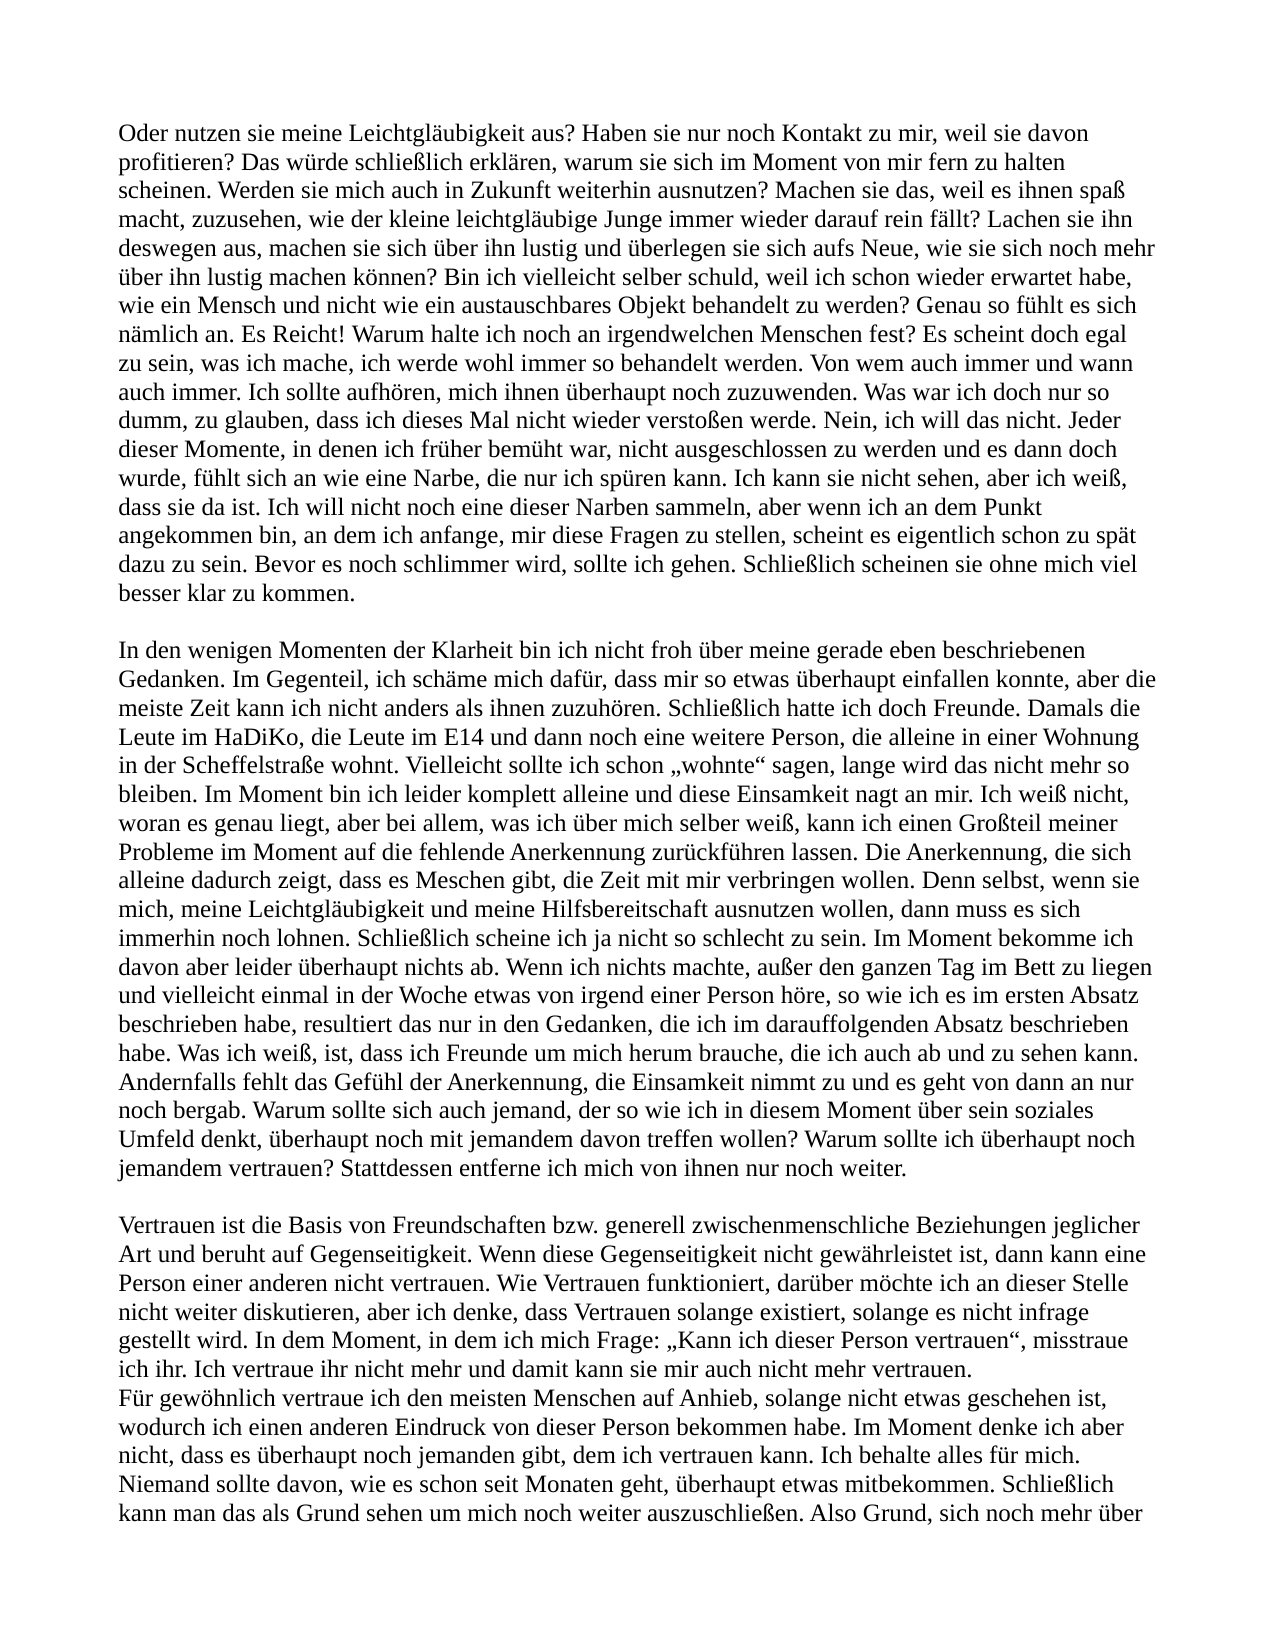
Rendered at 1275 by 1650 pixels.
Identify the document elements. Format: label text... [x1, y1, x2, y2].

text Oder nutzen sie meine Leichtgläubigkeit aus? Haben sie nur noch Kontakt zu mir, weil sie davon profitieren? Das würde schließlich erklären, warum sie sich im Moment von mir fern zu halten scheinen. Werden sie mich auch in Zukunft weiterhin ausnutzen? Machen sie das, weil es ihnen spaß macht, zuzusehen, wie der kleine leichtgläubige Junge immer wieder darauf rein fällt? Lachen sie ihn deswegen aus, machen sie sich über ihn lustig und überlegen sie sich aufs Neue, wie sie sich noch mehr über ihn lustig machen können? Bin ich vielleicht selber schuld, weil ich schon wieder erwartet habe, wie ein Mensch und nicht wie ein austauschbares Objekt behandelt zu werden? Genau so fühlt es sich nämlich an. Es Reicht! Warum halte ich noch an irgendwelchen Menschen fest? Es scheint doch egal zu sein, was ich mache, ich werde wohl immer so behandelt werden. Von wem auch immer und wann auch immer. Ich sollte aufhören, mich ihnen überhaupt noch zuzuwenden. Was war ich doch nur so dumm, zu glauben, dass ich dieses Mal nicht wieder verstoßen werde. Nein, ich will das nicht. Jeder dieser Momente, in denen ich früher bemüht war, nicht ausgeschlossen zu werden und es dann doch wurde, fühlt sich an wie eine Narbe, die nur ich spüren kann. Ich kann sie nicht sehen, aber ich weiß, dass sie da ist. Ich will nicht noch eine dieser Narben sammeln, aber wenn ich an dem Punkt angekommen bin, an dem ich anfange, mir diese Fragen zu stellen, scheint es eigentlich schon zu spät dazu zu sein. Bevor es noch schlimmer wird, sollte ich gehen. Schließlich scheinen sie ohne mich viel besser klar zu kommen. [118, 118, 1157, 607]
text Für gewöhnlich vertraue ich den meisten Menschen auf Anhieb, solange nicht etwas geschehen ist, wodurch ich einen anderen Eindruck von dieser Person bekommen habe. Im Moment denke ich aber nicht, dass es überhaupt noch jemanden gibt, dem ich vertrauen kann. Ich behalte alles für mich. Niemand sollte davon, wie es schon seit Monaten geht, überhaupt etwas mitbekommen. Schließlich kann man das als Grund sehen um mich noch weiter auszuschließen. Also Grund, sich noch mehr über [118, 1383, 1157, 1527]
text In den wenigen Momenten der Klarheit bin ich nicht froh über meine gerade eben beschriebenen Gedanken. Im Gegenteil, ich schäme mich dafür, dass mir so etwas überhaupt einfallen konnte, aber die meiste Zeit kann ich nicht anders als ihnen zuzuhören. Schließlich hatte ich doch Freunde. Damals die Leute im HaDiKo, die Leute im E14 und dann noch eine weitere Person, die alleine in einer Wohnung in der Scheffelstraße wohnt. Vielleicht sollte ich schon „wohnte“ sagen, lange wird das nicht mehr so bleiben. Im Moment bin ich leider komplett alleine und diese Einsamkeit nagt an mir. Ich weiß nicht, woran es genau liegt, aber bei allem, was ich über mich selber weiß, kann ich einen Großteil meiner Probleme im Moment auf die fehlende Anerkennung zurückführen lassen. Die Anerkennung, die sich alleine dadurch zeigt, dass es Meschen gibt, die Zeit mit mir verbringen wollen. Denn selbst, wenn sie mich, meine Leichtgläubigkeit und meine Hilfsbereitschaft ausnutzen wollen, dann muss es sich immerhin noch lohnen. Schließlich scheine ich ja nicht so schlecht zu sein. Im Moment bekomme ich davon aber leider überhaupt nichts ab. Wenn ich nichts machte, außer den ganzen Tag im Bett zu liegen und vielleicht einmal in der Woche etwas von irgend einer Person höre, so wie ich es im ersten Absatz beschrieben habe, resultiert das nur in den Gedanken, die ich im darauffolgenden Absatz beschrieben habe. Was ich weiß, ist, dass ich Freunde um mich herum brauche, die ich auch ab und zu sehen kann. Andernfalls fehlt das Gefühl der Anerkennung, die Einsamkeit nimmt zu und es geht von dann an nur noch bergab. Warum sollte sich auch jemand, der so wie ich in diesem Moment über sein soziales Umfeld denkt, überhaupt noch mit jemandem davon treffen wollen? Warum sollte ich überhaupt noch jemandem vertrauen? Stattdessen entferne ich mich von ihnen nur noch weiter. [118, 636, 1157, 1182]
text Vertrauen ist die Basis von Freundschaften bzw. generell zwischenmenschliche Beziehungen jeglicher Art und beruht auf Gegenseitigkeit. Wenn diese Gegenseitigkeit nicht gewährleistet ist, dann kann eine Person einer anderen nicht vertrauen. Wie Vertrauen funktioniert, darüber möchte ich an dieser Stelle nicht weiter diskutieren, aber ich denke, dass Vertrauen solange existiert, solange es nicht infrage gestellt wird. In dem Moment, in dem ich mich Frage: „Kann ich dieser Person vertrauen“, misstraue ich ihr. Ich vertraue ihr nicht mehr und damit kann sie mir auch nicht mehr vertrauen. [118, 1211, 1157, 1383]
